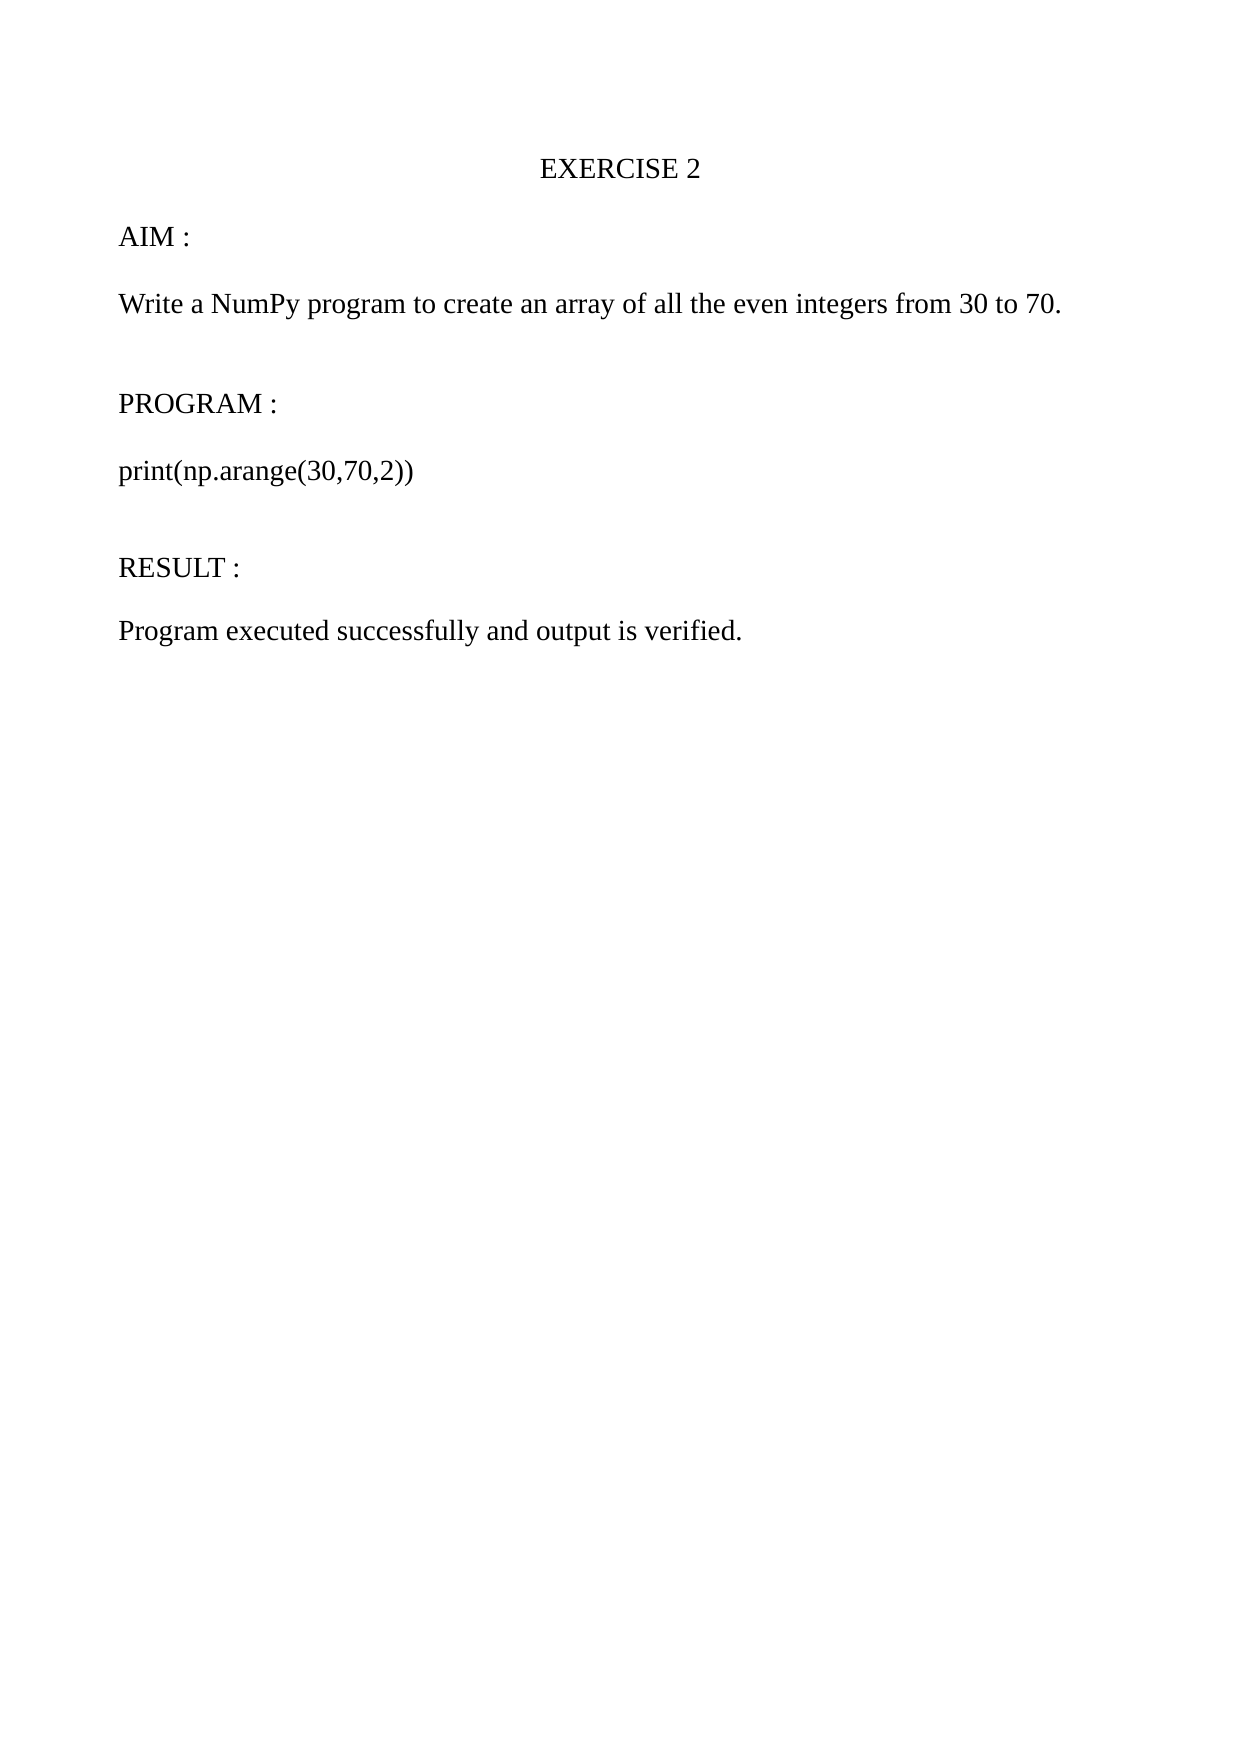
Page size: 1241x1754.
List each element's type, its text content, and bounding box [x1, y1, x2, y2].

text EXERCISE 2 [118, 152, 1122, 185]
text PROGRAM : [118, 386, 1122, 453]
text Program executed successfully and output is verified. [118, 613, 1122, 647]
text Write a NumPy program to create an array of all the even integers from 30 to 70. [118, 286, 1122, 319]
text AIM : [118, 219, 1122, 252]
text print(np.arange(30,70,2)) [118, 453, 1122, 487]
text RESULT : [118, 550, 1122, 584]
